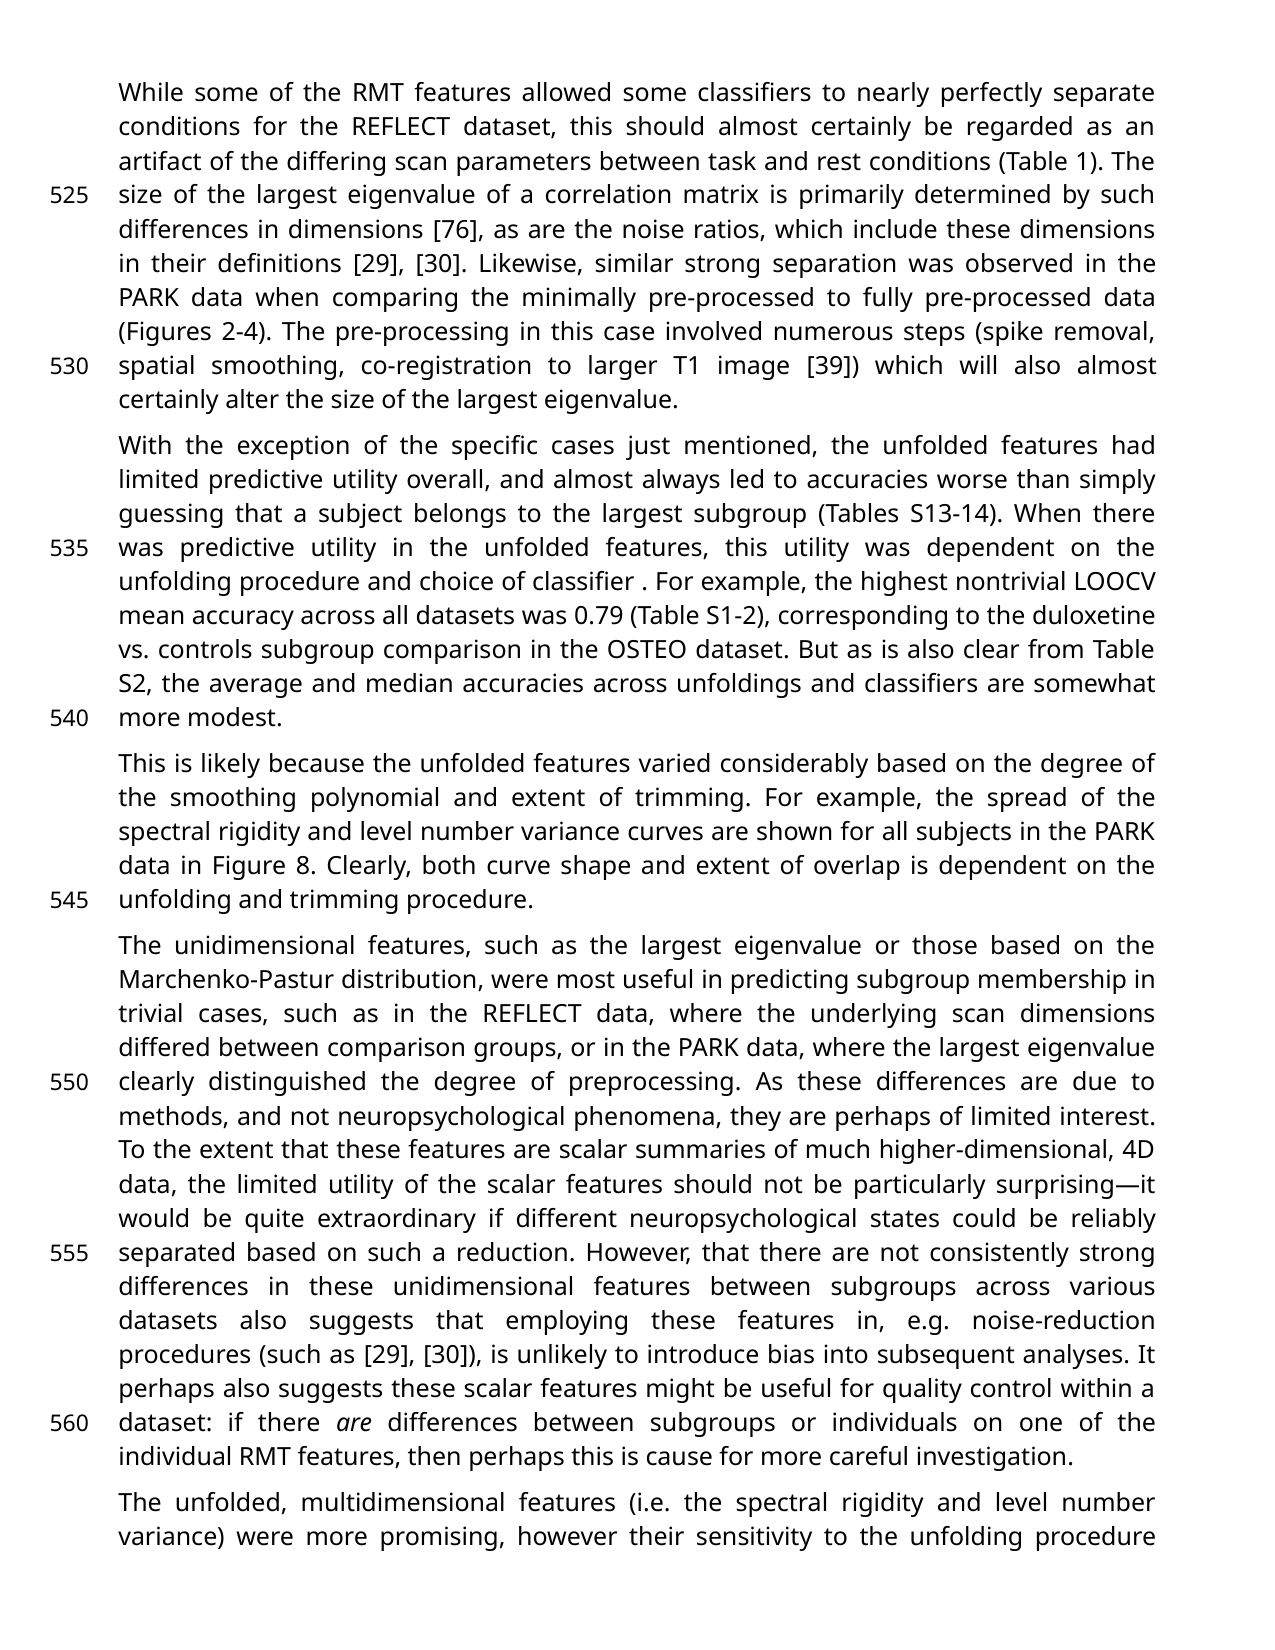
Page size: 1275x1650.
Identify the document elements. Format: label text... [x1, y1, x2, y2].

text The unfolded, multidimensional features (i.e. the spectral rigidity and level number variance) were more promising, however their sensitivity to the unfolding procedure [118, 1484, 1157, 1553]
text This is likely because the unfolded features varied considerably based on the degree of the smoothing polynomial and extent of trimming. For example, the spread of the spectral rigidity and level number variance curves are shown for all subjects in the PARK data in Figure 8. Clearly, both curve shape and extent of overlap is dependent on the unfolding and trimming procedure. [118, 746, 1157, 916]
text The unidimensional features, such as the largest eigenvalue or those based on the Marchenko-Pastur distribution, were most useful in predicting subgroup membership in trivial cases, such as in the REFLECT data, where the underlying scan dimensions differed between comparison groups, or in the PARK data, where the largest eigenvalue clearly distinguished the degree of preprocessing. As these differences are due to methods, and not neuropsychological phenomena, they are perhaps of limited interest. To the extent that these features are scalar summaries of much higher-dimensional, 4D data, the limited utility of the scalar features should not be particularly surprising—it would be quite extraordinary if different neuropsychological states could be reliably separated based on such a reduction. However, that there are not consistently strong differences in these unidimensional features between subgroups across various datasets also suggests that employing these features in, e.g. noise-reduction procedures (such as [29], [30]), is unlikely to introduce bias into subsequent analyses. It perhaps also suggests these scalar features might be useful for quality control within a dataset: if there are differences between subgroups or individuals on one of the individual RMT features, then perhaps this is cause for more careful investigation. [118, 928, 1157, 1473]
text While some of the RMT features allowed some classifiers to nearly perfectly separate conditions for the REFLECT dataset, this should almost certainly be regarded as an artifact of the differing scan parameters between task and rest conditions (Table 1). The size of the largest eigenvalue of a correlation matrix is primarily determined by such differences in dimensions [76], as are the noise ratios, which include these dimensions in their definitions [29], [30]. Likewise, similar strong separation was observed in the PARK data when comparing the minimally pre-processed to fully pre-processed data (Figures 2-4). The pre-processing in this case involved numerous steps (spike removal, spatial smoothing, co-registration to larger T1 image [39]) which will also almost certainly alter the size of the largest eigenvalue. [118, 75, 1157, 416]
text With the exception of the specific cases just mentioned, the unfolded features had limited predictive utility overall, and almost always led to accuracies worse than simply guessing that a subject belongs to the largest subgroup (Tables S13-14). When there was predictive utility in the unfolded features, this utility was dependent on the unfolding procedure and choice of classifier . For example, the highest nontrivial LOOCV mean accuracy across all datasets was 0.79 (Table S1-2), corresponding to the duloxetine vs. controls subgroup comparison in the OSTEO dataset. But as is also clear from Table S2, the average and median accuracies across unfoldings and classifiers are somewhat more modest. [118, 427, 1157, 734]
